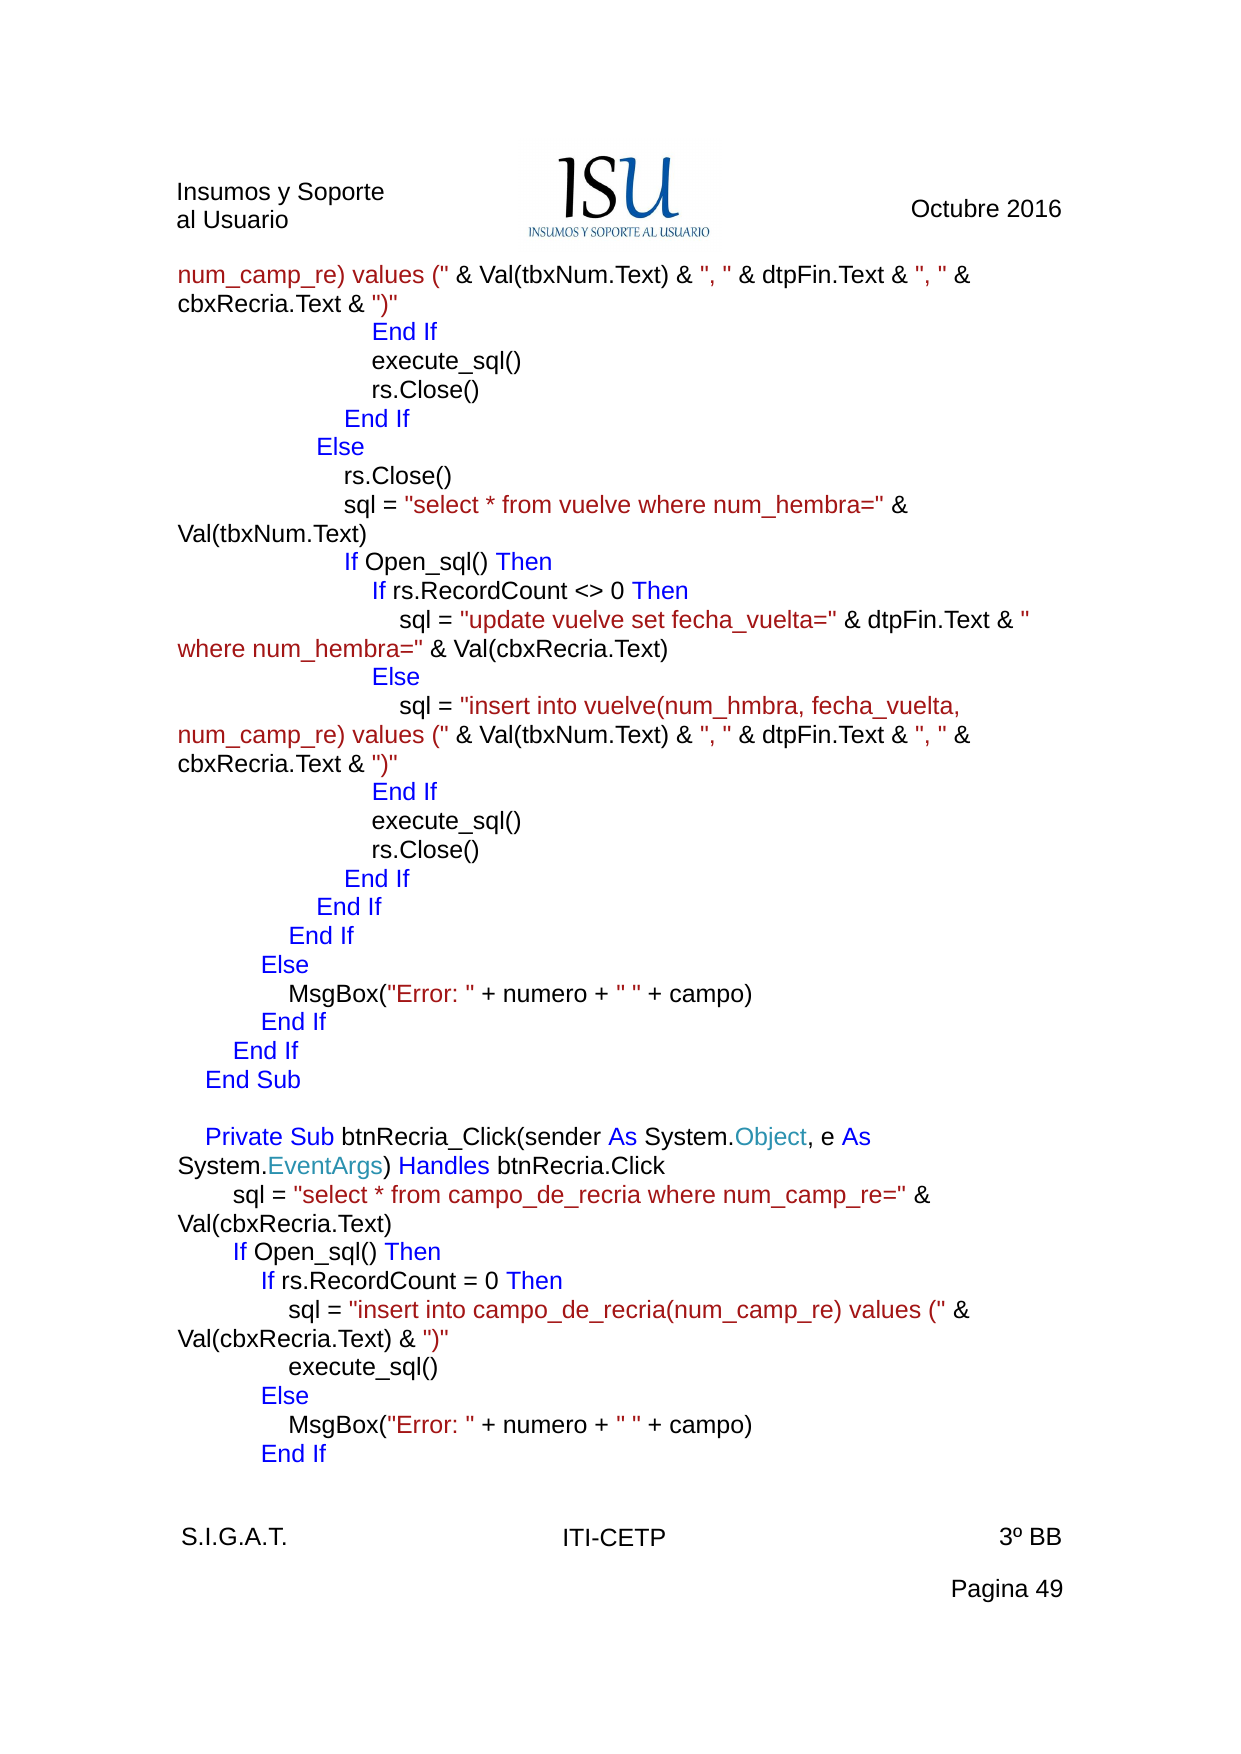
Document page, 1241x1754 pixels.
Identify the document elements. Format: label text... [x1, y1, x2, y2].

text sql = "update vuelve set fecha_vuelta=" & dtpFin.Text & " where num_hembra=" & Val(cbxRecria.Text) [177, 605, 1063, 662]
text End Sub [177, 1065, 1063, 1093]
text num_camp_re) values (" & Val(tbxNum.Text) & ", " & dtpFin.Text & ", " & cbxRecria.Text & ")" [177, 260, 1063, 317]
text execute_sql() [177, 806, 1063, 835]
text End If [177, 317, 1063, 346]
text If Open_sql() Then [177, 547, 1063, 576]
text sql = "insert into campo_de_recria(num_camp_re) values (" & Val(cbxRecria.Text) & ")" [177, 1295, 1063, 1352]
text execute_sql() [177, 1352, 1063, 1381]
text Private Sub btnRecria_Click(sender As System.Object, e As System.EventArgs) Handles btnRecria.Click [177, 1122, 1063, 1180]
text MsgBox("Error: " + numero + " " + campo) [177, 1410, 1063, 1438]
text rs.Close() [177, 375, 1063, 403]
text rs.Close() [177, 835, 1063, 863]
text End If [177, 403, 1063, 432]
text sql = "select * from campo_de_recria where num_camp_re=" & Val(cbxRecria.Text) [177, 1180, 1063, 1237]
text If Open_sql() Then [177, 1237, 1063, 1266]
text MsgBox("Error: " + numero + " " + campo) [177, 978, 1063, 1007]
text Else [177, 662, 1063, 691]
text End If [177, 1438, 1063, 1467]
text End If [177, 1036, 1063, 1065]
text End If [177, 892, 1063, 921]
text sql = "insert into vuelve(num_hmbra, fecha_vuelta, num_camp_re) values (" & Val(tbxNum.Text) & ", " & dtpFin.Text & ", " & cbxRecria.Text & ")" [177, 691, 1063, 777]
text End If [177, 1007, 1063, 1036]
text If rs.RecordCount = 0 Then [177, 1266, 1063, 1295]
text rs.Close() [177, 461, 1063, 490]
text sql = "select * from vuelve where num_hembra=" & Val(tbxNum.Text) [177, 490, 1063, 547]
text End If [177, 921, 1063, 950]
text Else [177, 432, 1063, 461]
text End If [177, 777, 1063, 806]
text If rs.RecordCount <> 0 Then [177, 576, 1063, 605]
text Else [177, 950, 1063, 978]
text Else [177, 1381, 1063, 1410]
text execute_sql() [177, 346, 1063, 375]
picture [517, 138, 723, 252]
text End If [177, 863, 1063, 892]
